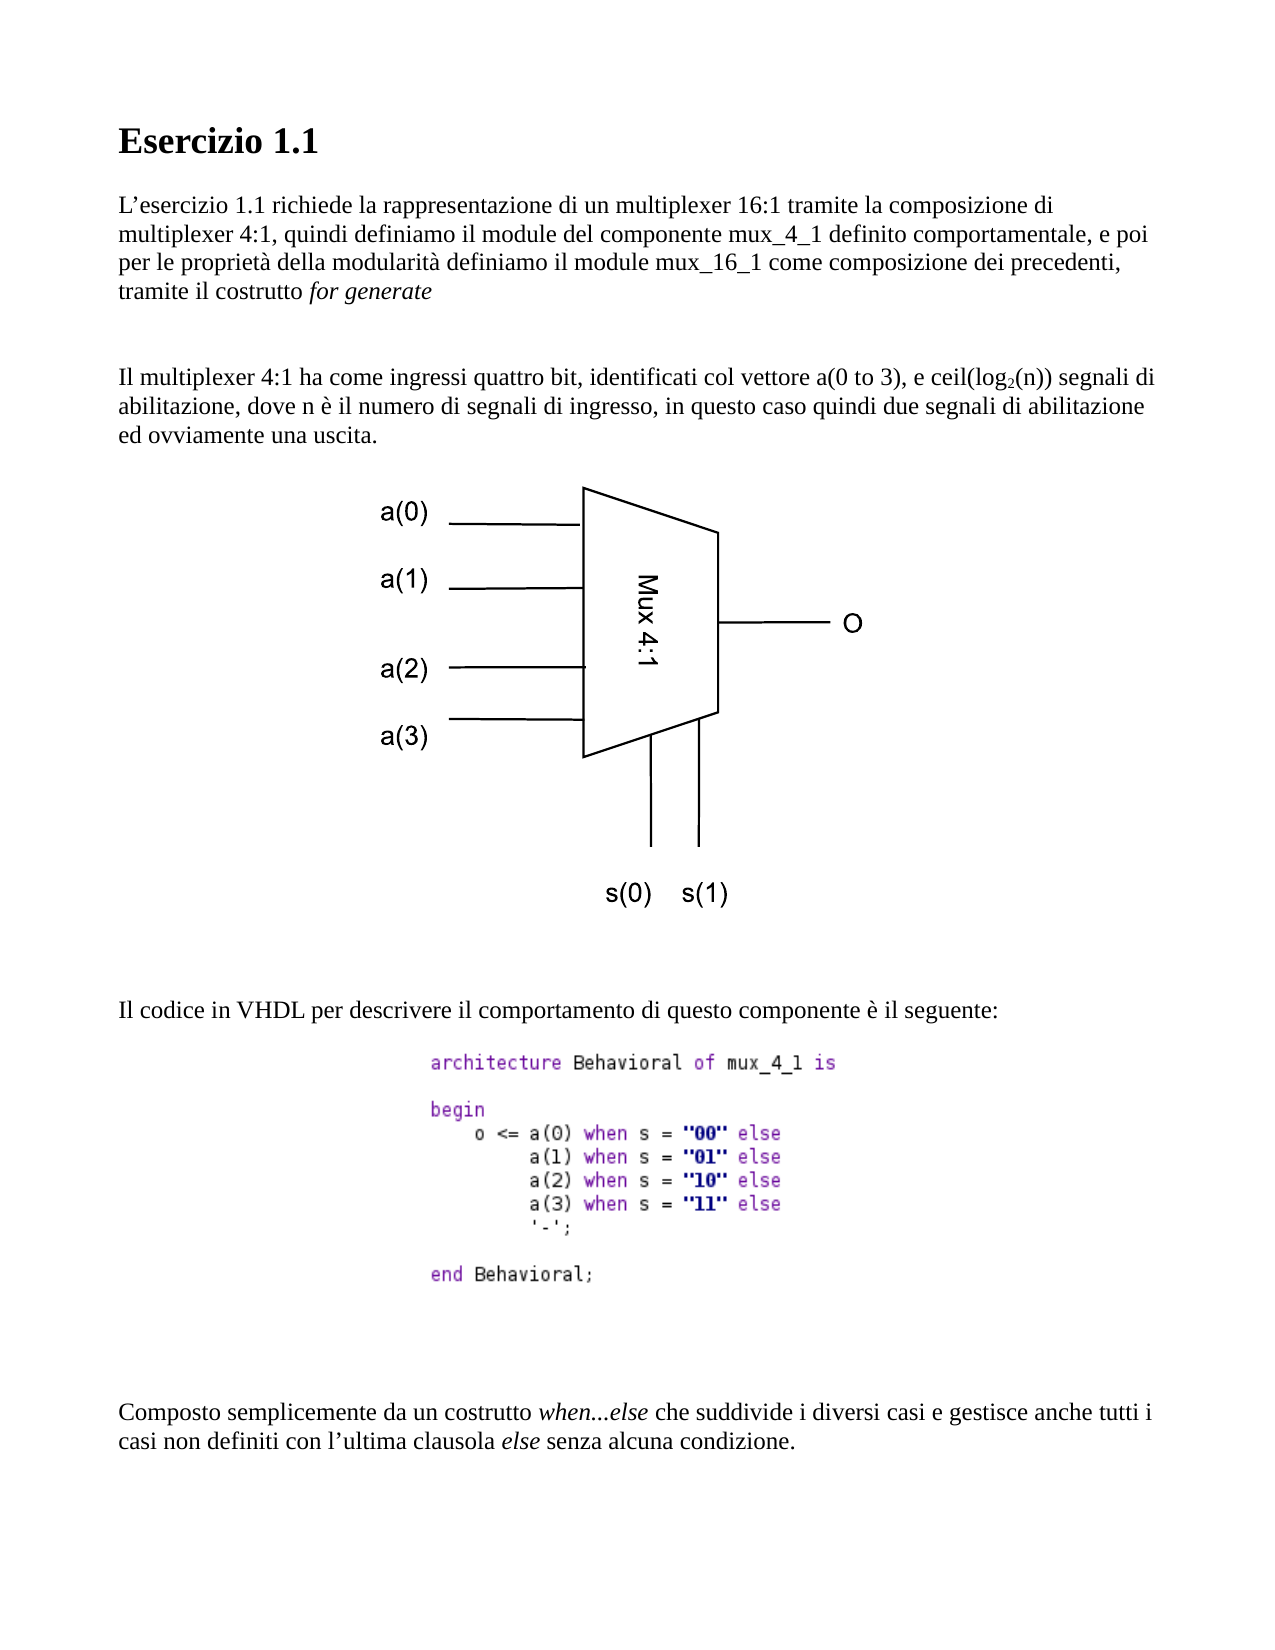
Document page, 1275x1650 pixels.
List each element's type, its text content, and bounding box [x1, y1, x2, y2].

picture [415, 1040, 860, 1308]
text Composto semplicemente da un costrutto when...else che suddivide i diversi casi e gestisce anche tutti i casi non definiti con l’ultima clausola else senza alcuna condizione. [118, 1397, 1157, 1455]
text L’esercizio 1.1 richiede la rappresentazione di un multiplexer 16:1 tramite la composizione di multiplexer 4:1, quindi definiamo il module del componente mux_4_1 definito comportamentale, e poi per le proprietà della modularità definiamo il module mux_16_1 come composizione dei precedenti, tramite il costrutto for generate [118, 190, 1157, 305]
text Il multiplexer 4:1 ha come ingressi quattro bit, identificati col vettore a(0 to 3), e ceil(log2(n)) segnali di abilitazione, dove n è il numero di segnali di ingresso, in questo caso quindi due segnali di abilitazione ed ovviamente una uscita. [118, 362, 1157, 449]
text Esercizio 1.1 [118, 118, 1157, 161]
text Il codice in VHDL per descrivere il comportamento di questo componente è il seguente: [118, 995, 1157, 1024]
